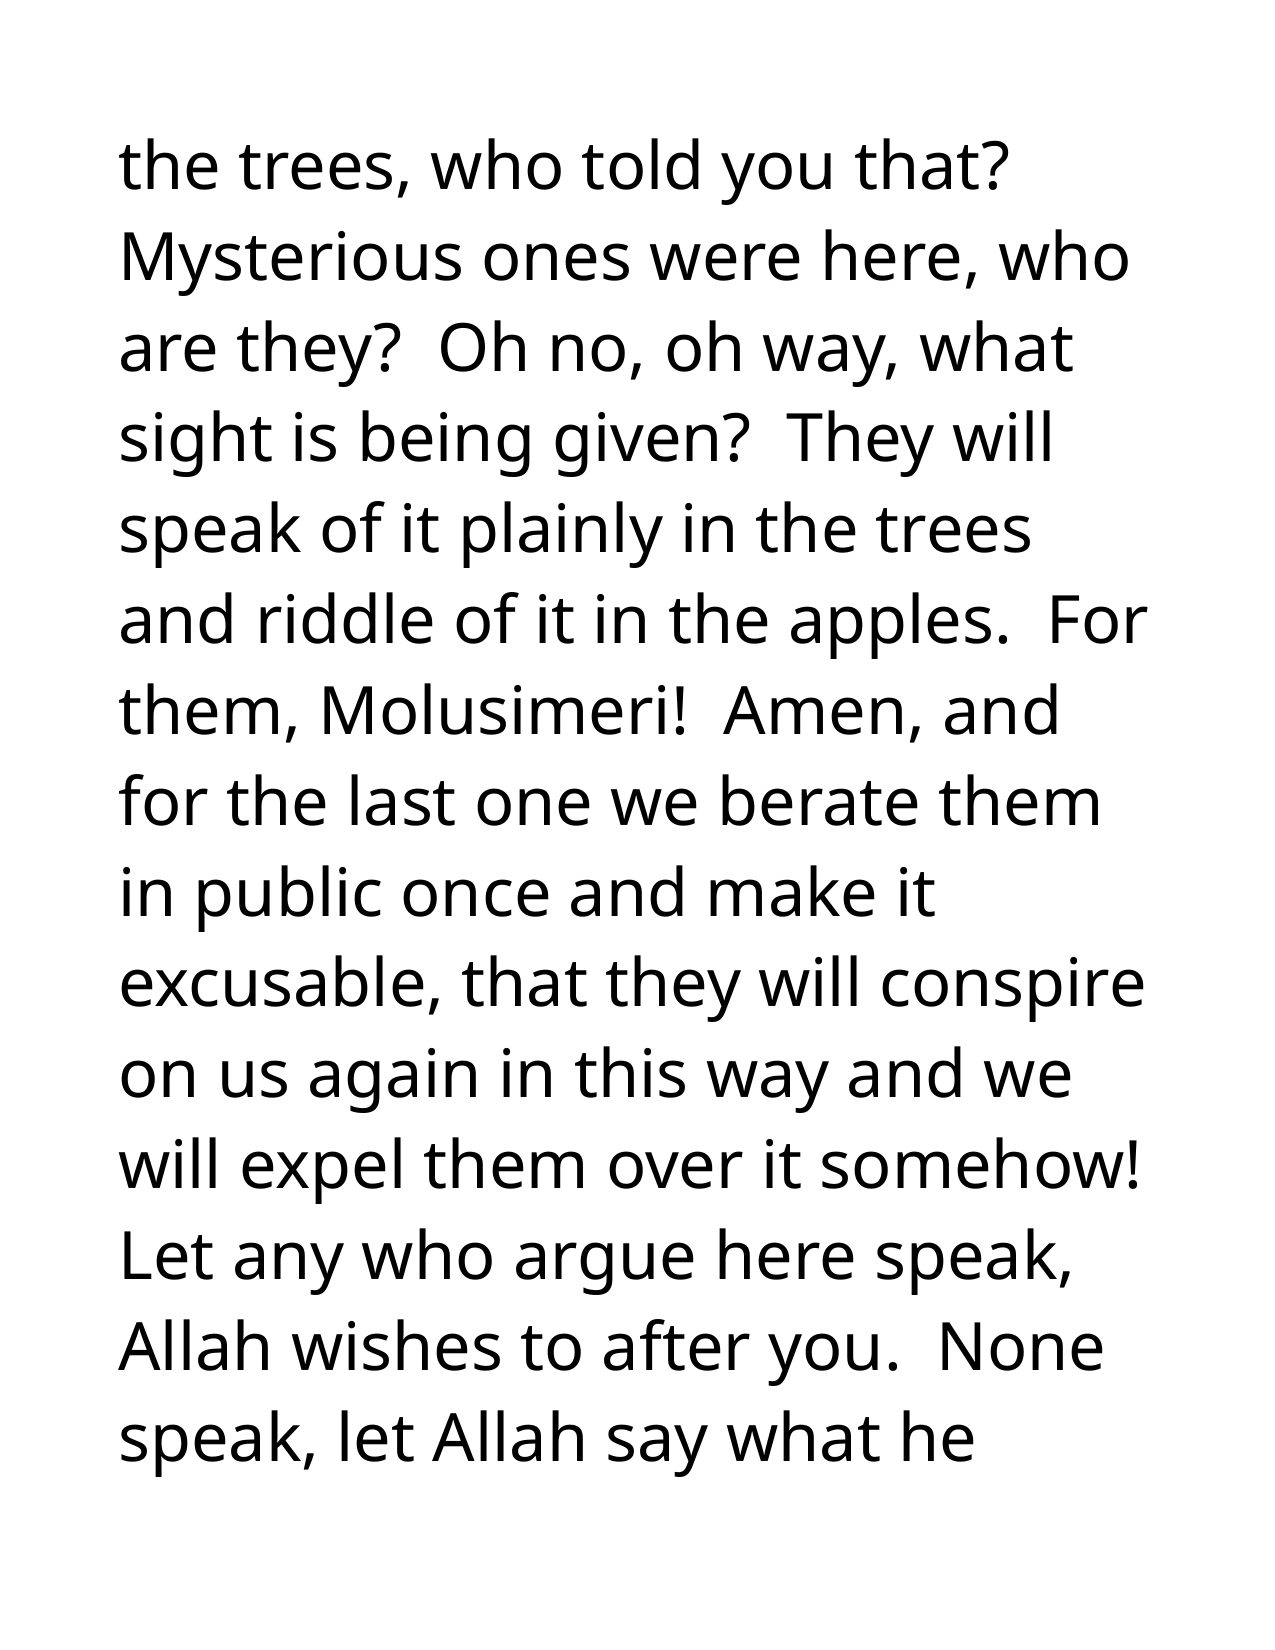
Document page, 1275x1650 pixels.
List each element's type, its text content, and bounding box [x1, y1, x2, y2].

text the trees, who told you that? Mysterious ones were here, who are they? Oh no, oh way, what sight is being given? They will speak of it plainly in the trees and riddle of it in the apples. For them, Molusimeri! Amen, and for the last one we berate them in public once and make it excusable, that they will conspire on us again in this way and we will expel them over it somehow! Let any who argue here speak, Allah wishes to after you. None speak, let Allah say what he [118, 118, 1157, 1481]
